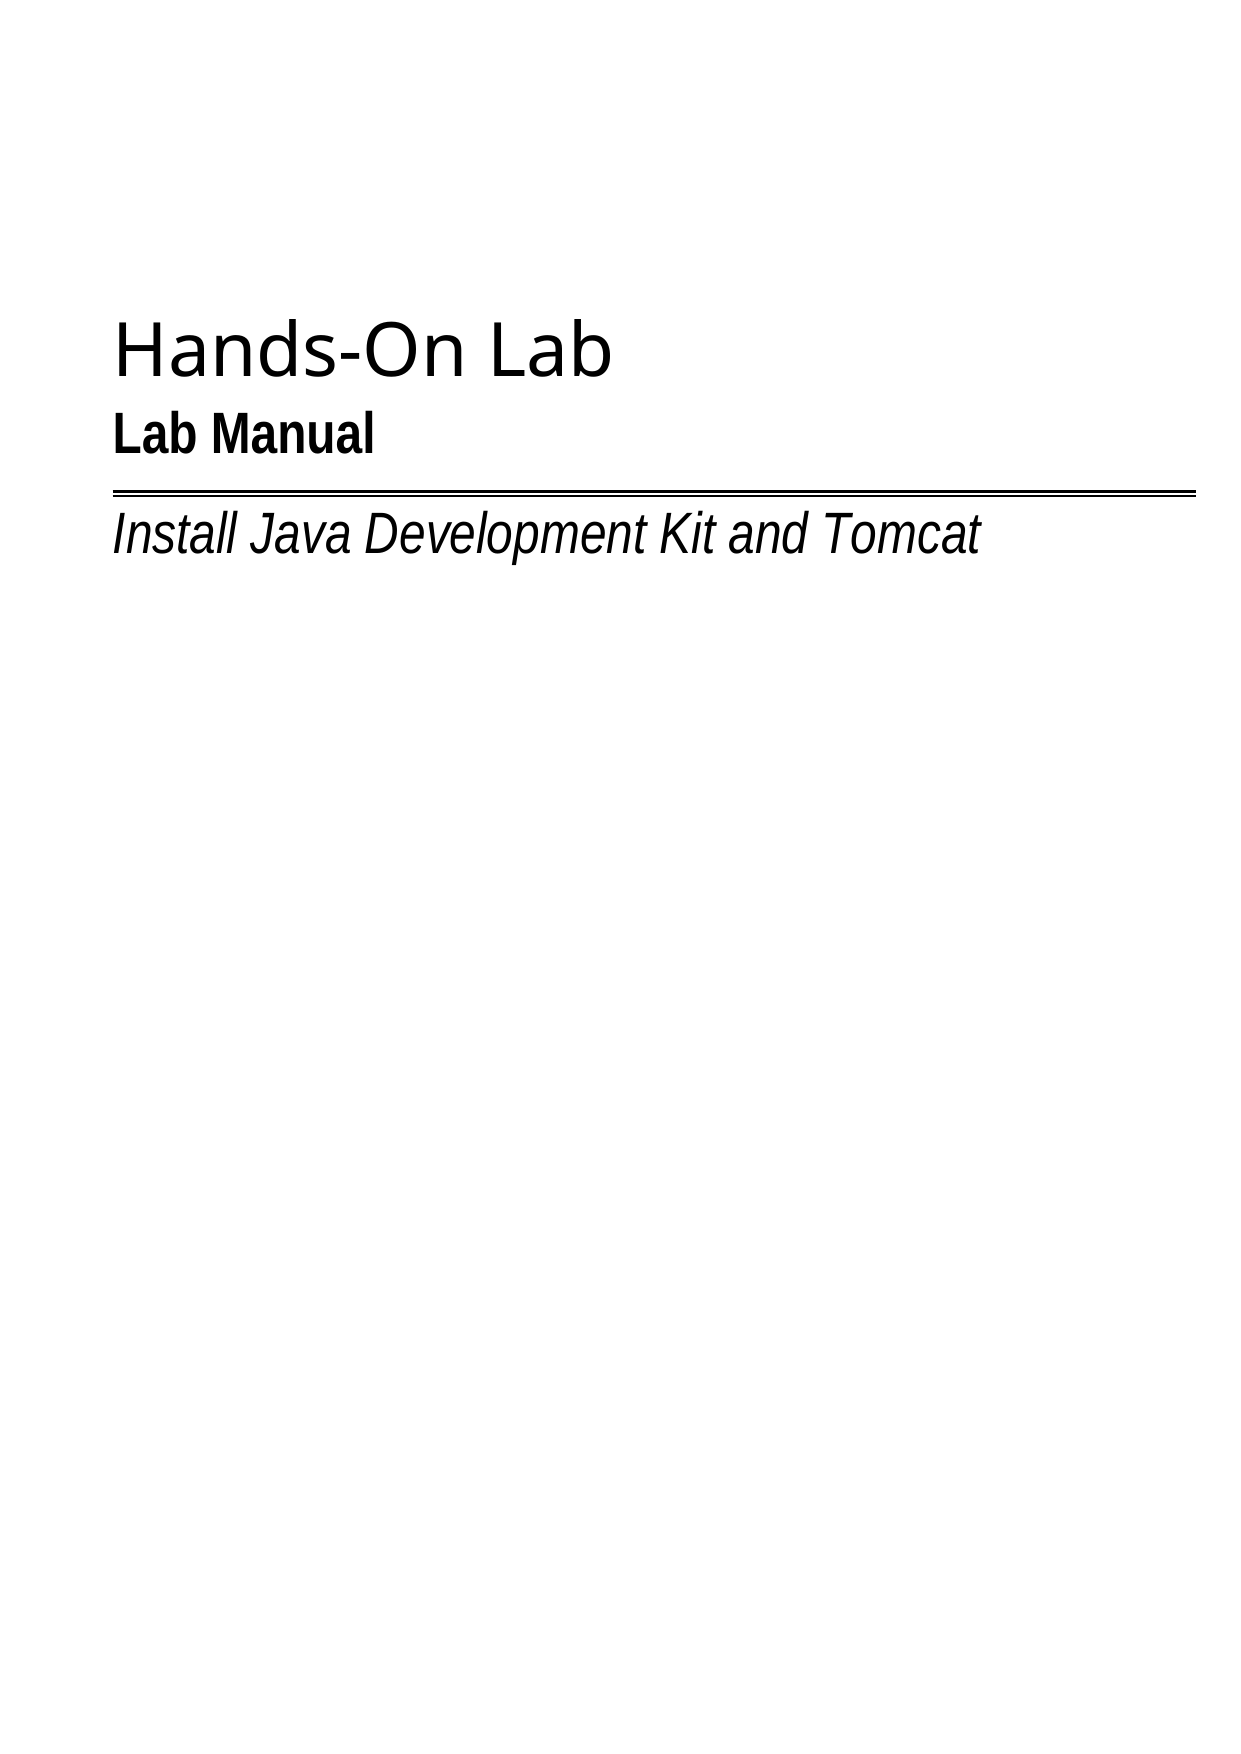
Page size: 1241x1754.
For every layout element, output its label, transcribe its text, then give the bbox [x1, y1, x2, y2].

title Lab Manual [112, 398, 1196, 465]
text Install Java Development Kit and Tomcat [112, 496, 1196, 566]
title Hands-On Lab [112, 296, 1196, 398]
